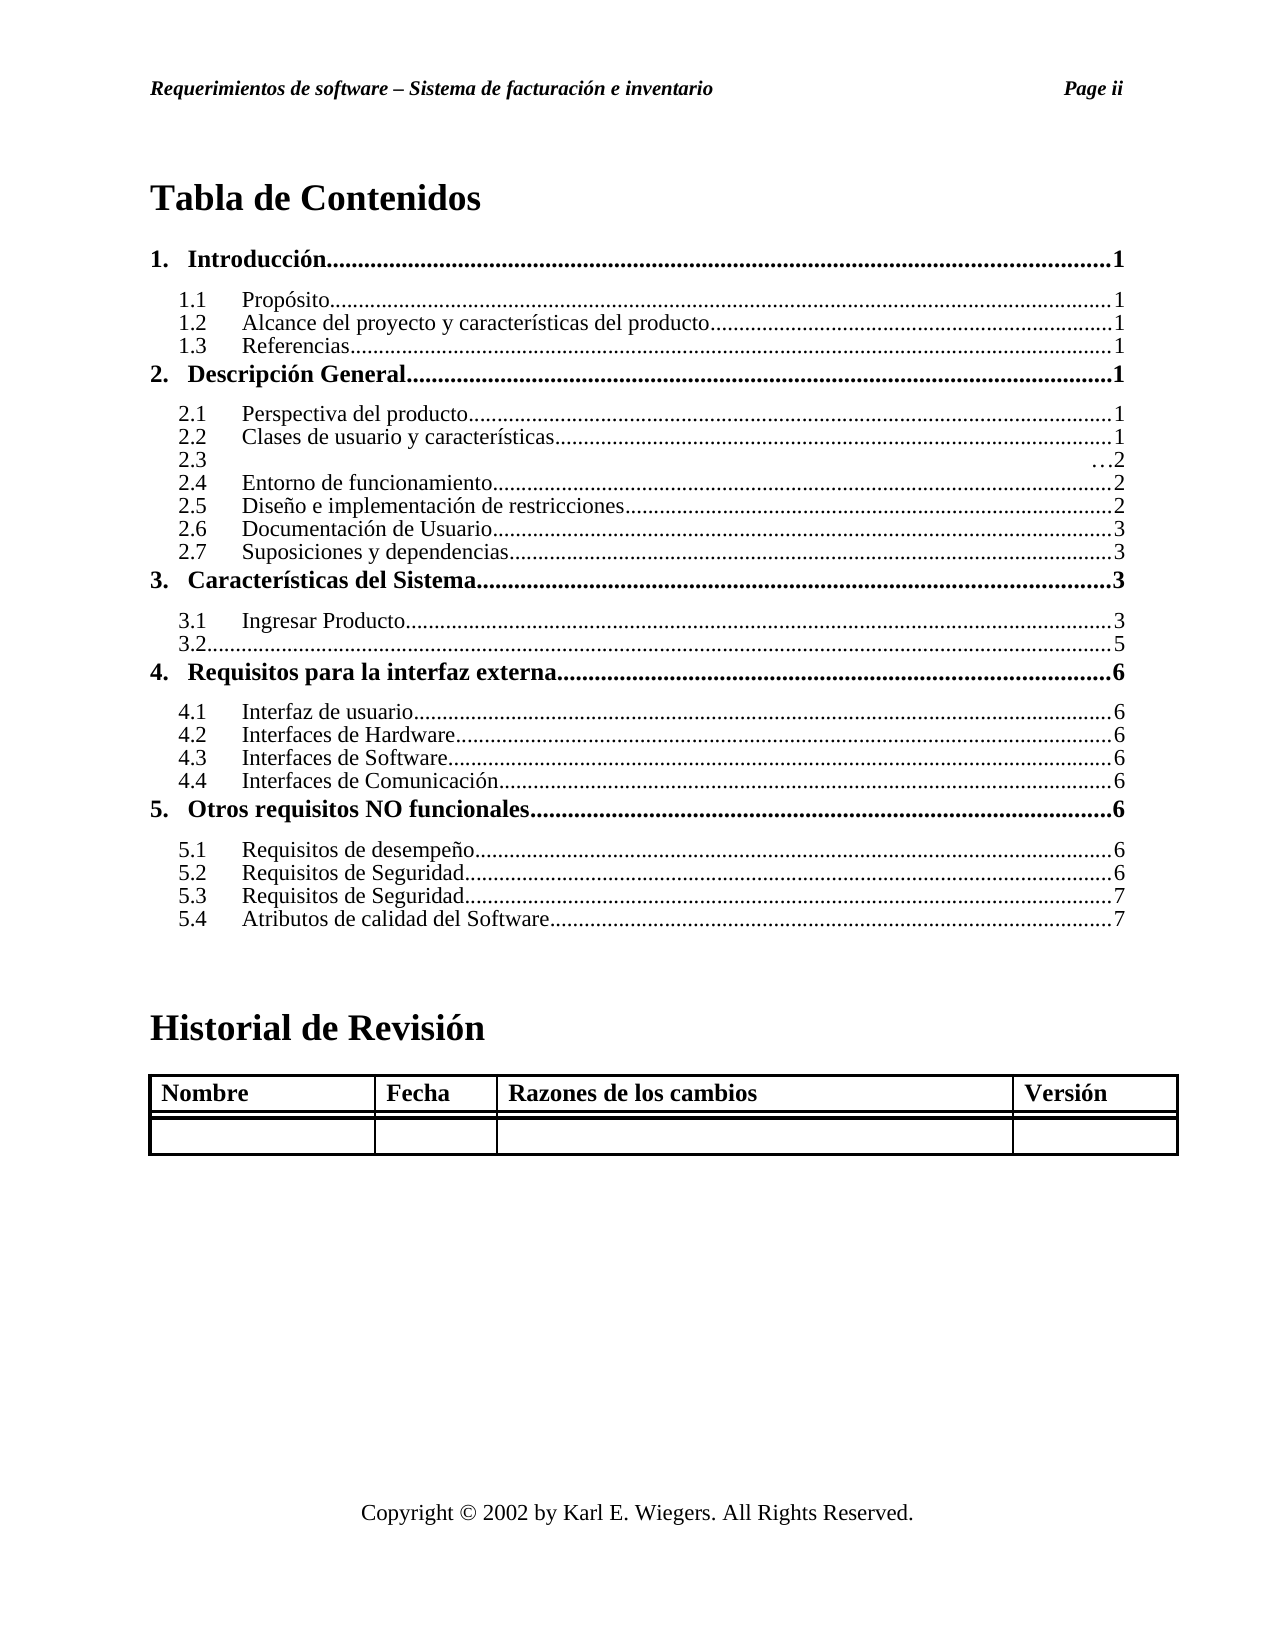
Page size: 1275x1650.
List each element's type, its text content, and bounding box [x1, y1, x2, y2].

text 4.1 Interfaz de usuario 6 [178, 701, 1125, 724]
text 2.3 2 [178, 449, 1125, 472]
text 1.3 Referencias 1 [178, 335, 1125, 358]
text 1.1 Propósito 1 [178, 289, 1125, 312]
text 2. Descripción General 1 [150, 364, 1125, 387]
table_cell [1014, 1120, 1176, 1153]
text 2.1 Perspectiva del producto 1 [178, 403, 1125, 426]
text Historial de Revisión [150, 1006, 1125, 1049]
text 4.4 Interfaces de Comunicación 6 [178, 770, 1125, 793]
text 2.5 Diseño e implementación de restricciones 2 [178, 495, 1125, 518]
text 1.2 Alcance del proyecto y características del producto 1 [178, 312, 1125, 335]
text 2.6 Documentación de Usuario 3 [178, 518, 1125, 541]
text 4. Requisitos para la interfaz externa 6 [150, 662, 1125, 685]
table_header Nombre [152, 1077, 374, 1110]
text 3. Características del Sistema 3 [150, 570, 1125, 593]
table_cell [498, 1120, 1012, 1153]
table_header Razones de los cambios [498, 1077, 1012, 1110]
table_header Versión [1014, 1077, 1176, 1110]
text 5.3 Requisitos de Seguridad 7 [178, 885, 1125, 908]
text 1. Introducción 1 [150, 249, 1125, 272]
text 5.2 Requisitos de Seguridad 6 [178, 862, 1125, 885]
text 2.4 Entorno de funcionamiento 2 [178, 472, 1125, 495]
text 3.2 5 [178, 633, 1125, 656]
text 4.2 Interfaces de Hardware 6 [178, 724, 1125, 747]
text Tabla de Contenidos [150, 175, 1125, 218]
table_cell [376, 1120, 496, 1153]
text 4.3 Interfaces de Software 6 [178, 747, 1125, 770]
text 2.7 Suposiciones y dependencias 3 [178, 541, 1125, 564]
text 5.4 Atributos de calidad del Software 7 [178, 908, 1125, 931]
table_cell [152, 1120, 374, 1153]
text 5. Otros requisitos NO funcionales 6 [150, 799, 1125, 822]
text 2.2 Clases de usuario y características 1 [178, 426, 1125, 449]
text 3.1 Ingresar Producto 3 [178, 610, 1125, 633]
table_header Fecha [376, 1077, 496, 1110]
text 5.1 Requisitos de desempeño 6 [178, 839, 1125, 862]
